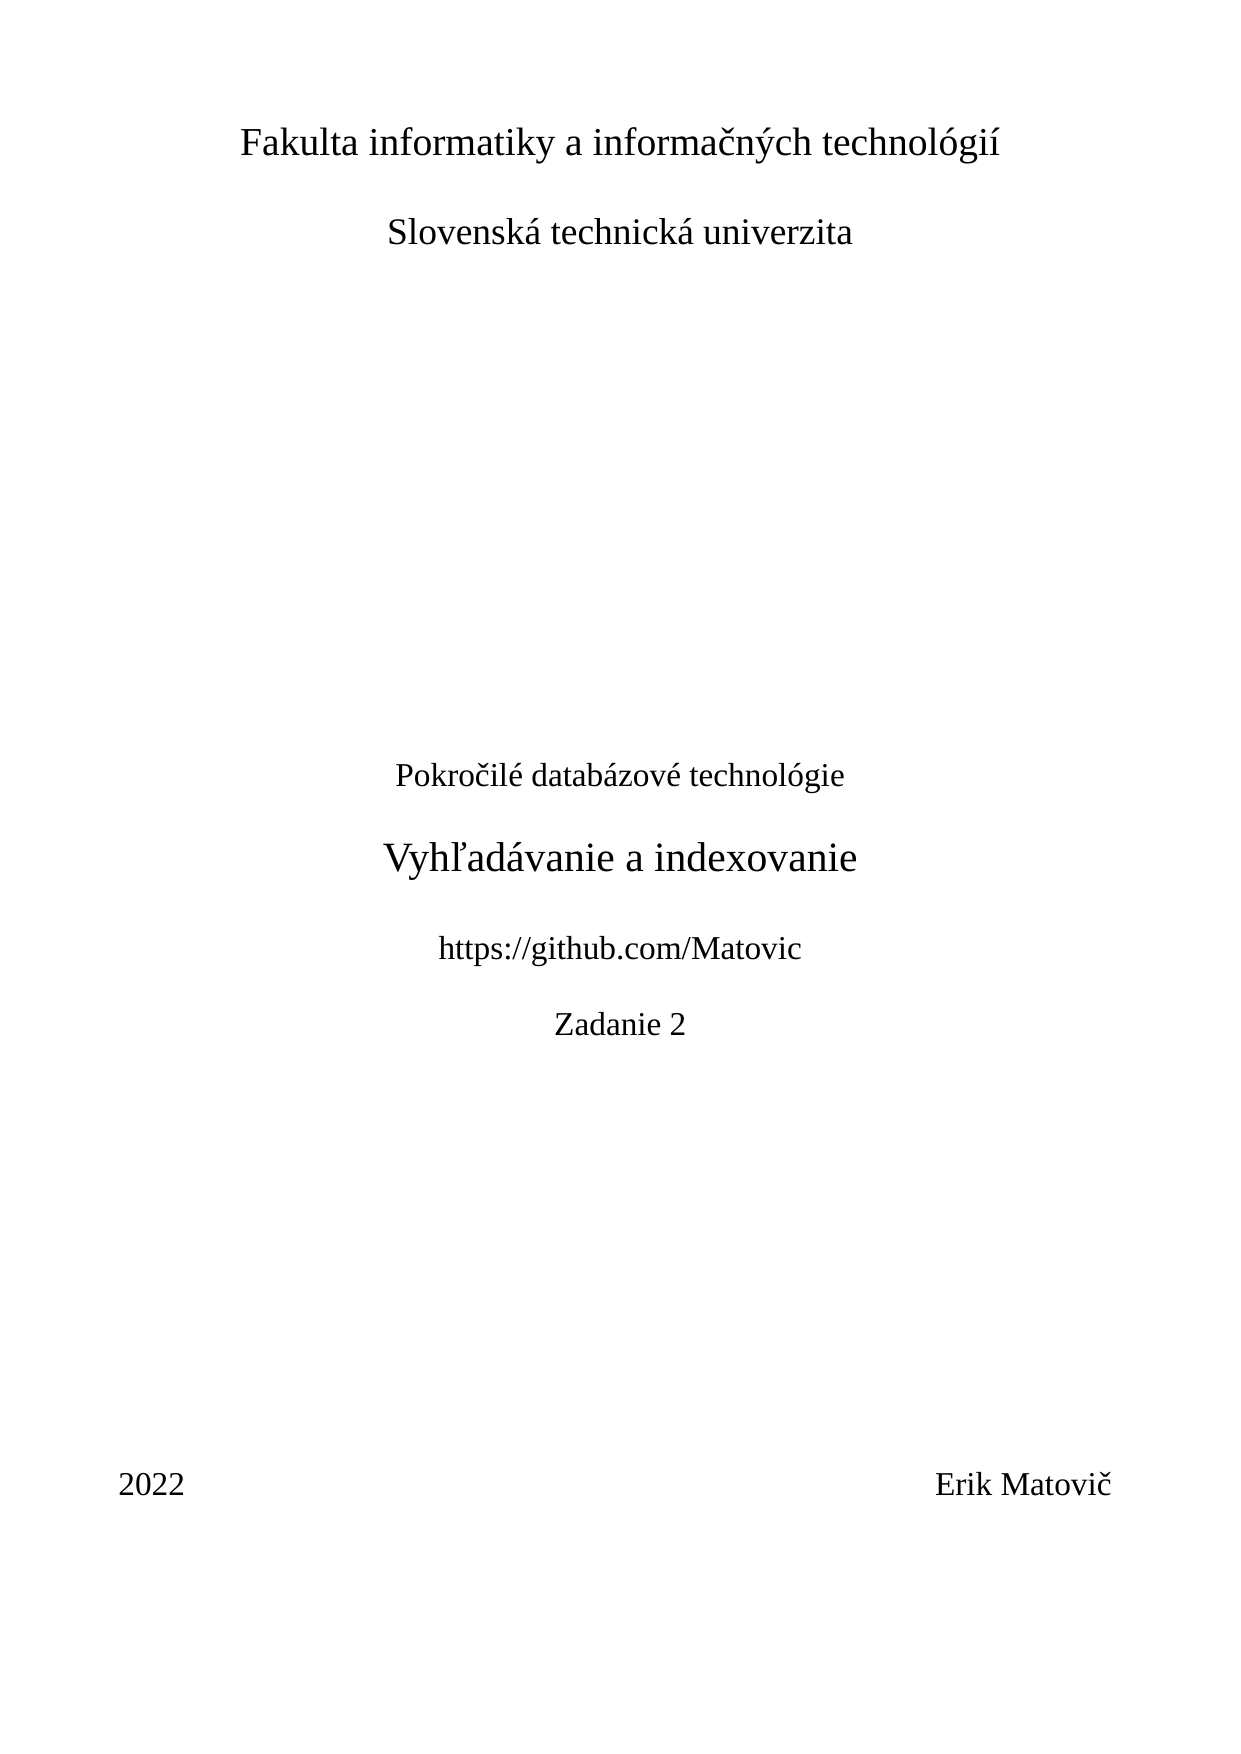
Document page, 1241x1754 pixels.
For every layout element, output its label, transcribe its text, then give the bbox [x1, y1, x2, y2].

text Pokročilé databázové technológie [118, 755, 1122, 794]
text 2022 Erik Matovič [118, 1464, 1122, 1503]
text Fakulta informatiky a informačných technológií [118, 118, 1122, 164]
text Vyhľadávanie a indexovanie [118, 832, 1122, 880]
text Zadanie 2 [118, 1004, 1122, 1043]
text https://github.com/Matovic [118, 928, 1122, 966]
text Slovenská technická univerzita [118, 209, 1122, 252]
